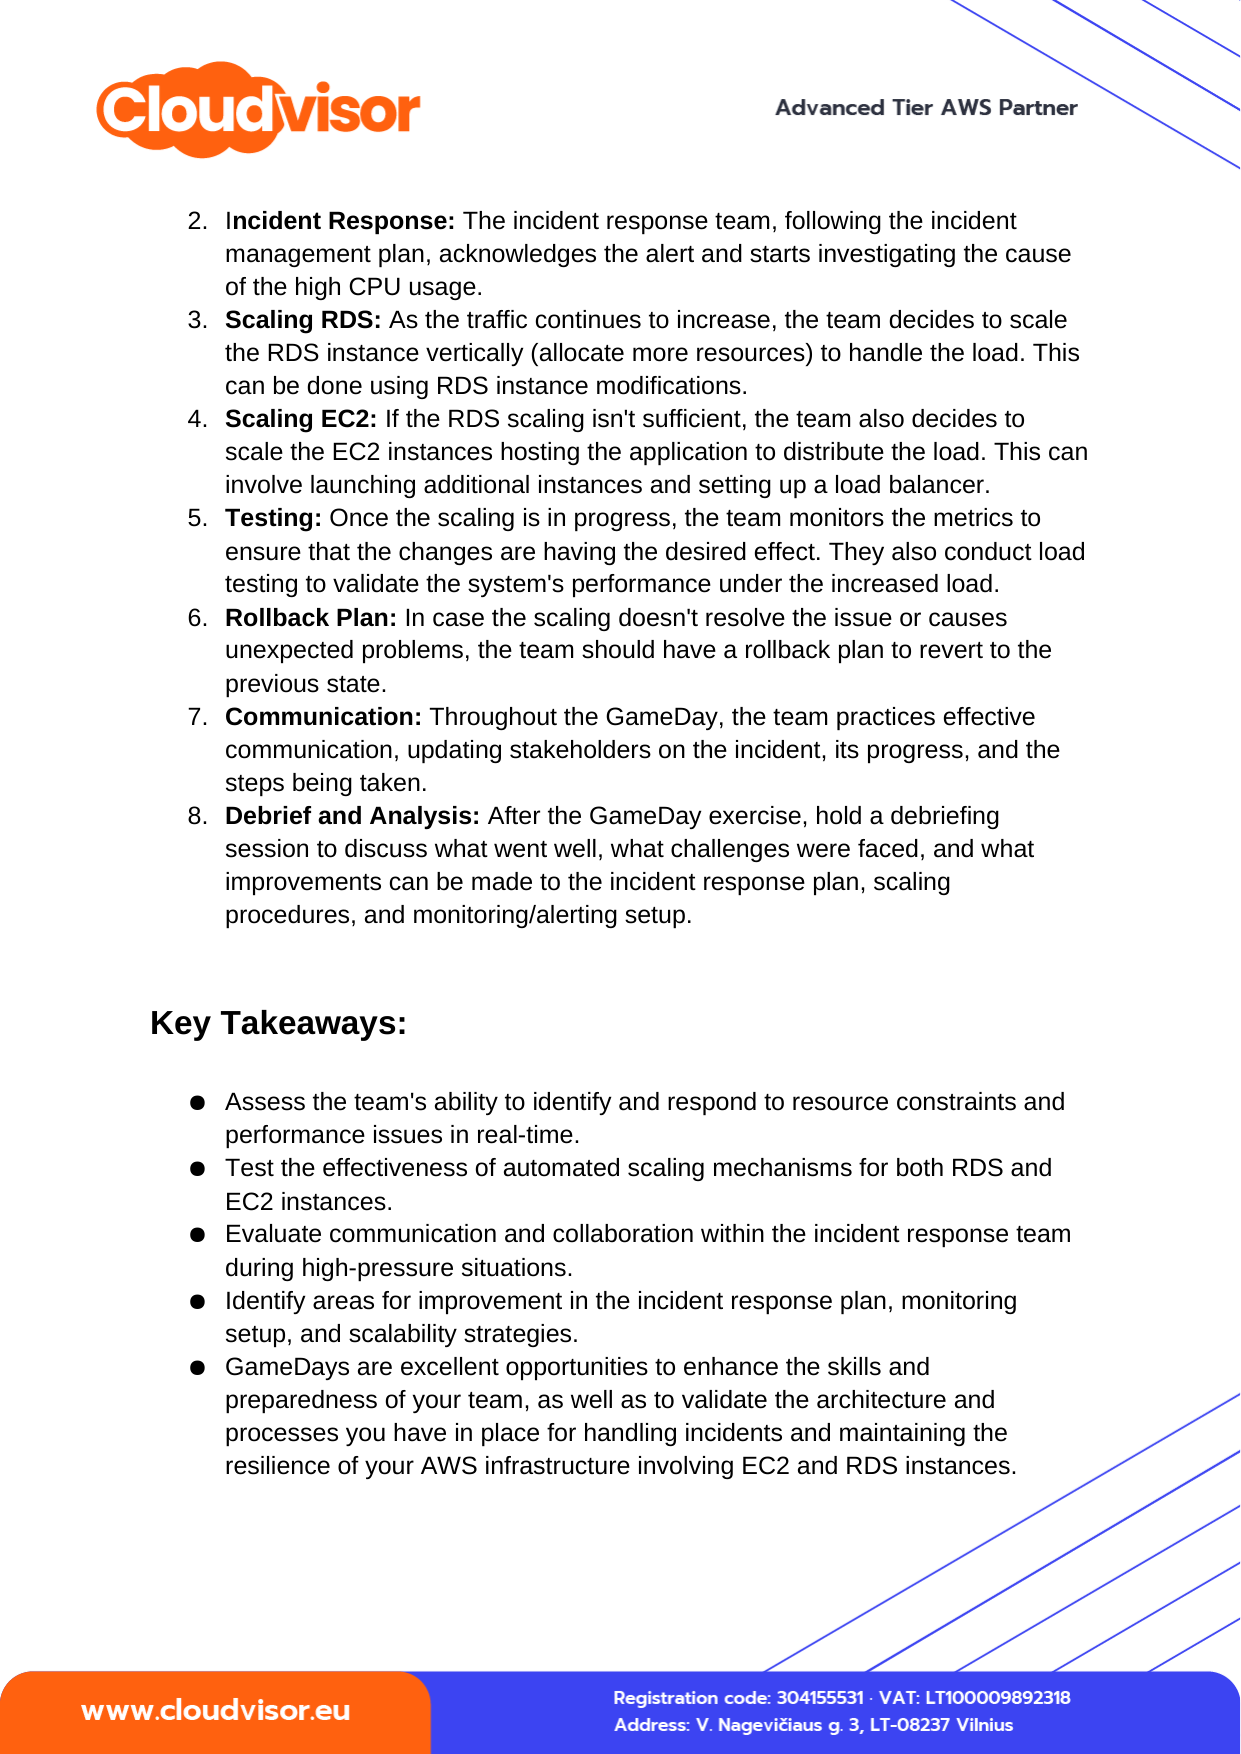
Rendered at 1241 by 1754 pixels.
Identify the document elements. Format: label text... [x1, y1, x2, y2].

list Identify areas for improvement in the incident response plan, monitoring setup, and scalability strategies. [187, 1286, 1090, 1347]
list Debrief and Analysis: After the GameDay exercise, hold a debriefing session to discuss what went well, what challenges were faced, and what improvements can be made to the incident response plan, scaling procedures, and monitoring/alerting setup. [187, 801, 1090, 928]
list Assess the team's ability to identify and respond to resource constraints and performance issues in real-time. [187, 1087, 1090, 1149]
list Testing: Once the scaling is in progress, the team monitors the metrics to ensure that the changes are having the desired effect. They also conduct load testing to validate the system's performance under the increased load. [187, 503, 1090, 598]
list Scaling RDS: As the traffic continues to increase, the team decides to scale the RDS instance vertically (allocate more resources) to handle the load. This can be done using RDS instance modifications. [187, 305, 1090, 400]
list Rollback Plan: In case the scaling doesn't resolve the issue or causes unexpected problems, the team should have a rollback plan to revert to the previous state. [187, 602, 1090, 697]
list Incident Response: The incident response team, following the incident management plan, acknowledges the alert and starts investigating the cause of the high CPU usage. [187, 206, 1090, 301]
list Evaluate communication and collaboration within the incident response team during high-pressure situations. [187, 1219, 1090, 1281]
subtitle Key Takeaways: [150, 1003, 1090, 1042]
list GameDays are excellent opportunities to enhance the skills and preparedness of your team, as well as to validate the architecture and processes you have in place for handling incidents and maintaining the resilience of your AWS infrastructure involving EC2 and RDS instances. [187, 1352, 1090, 1480]
list Communication: Throughout the GameDay, the team practices effective communication, updating stakeholders on the incident, its progress, and the steps being taken. [187, 702, 1090, 796]
list Test the effectiveness of automated scaling mechanisms for both RDS and EC2 instances. [187, 1153, 1090, 1215]
picture [0, 0, 1241, 1754]
list Scaling EC2: If the RDS scaling isn't sufficient, the team also decides to scale the EC2 instances hosting the application to distribute the load. This can involve launching additional instances and setting up a load balancer. [187, 404, 1090, 499]
